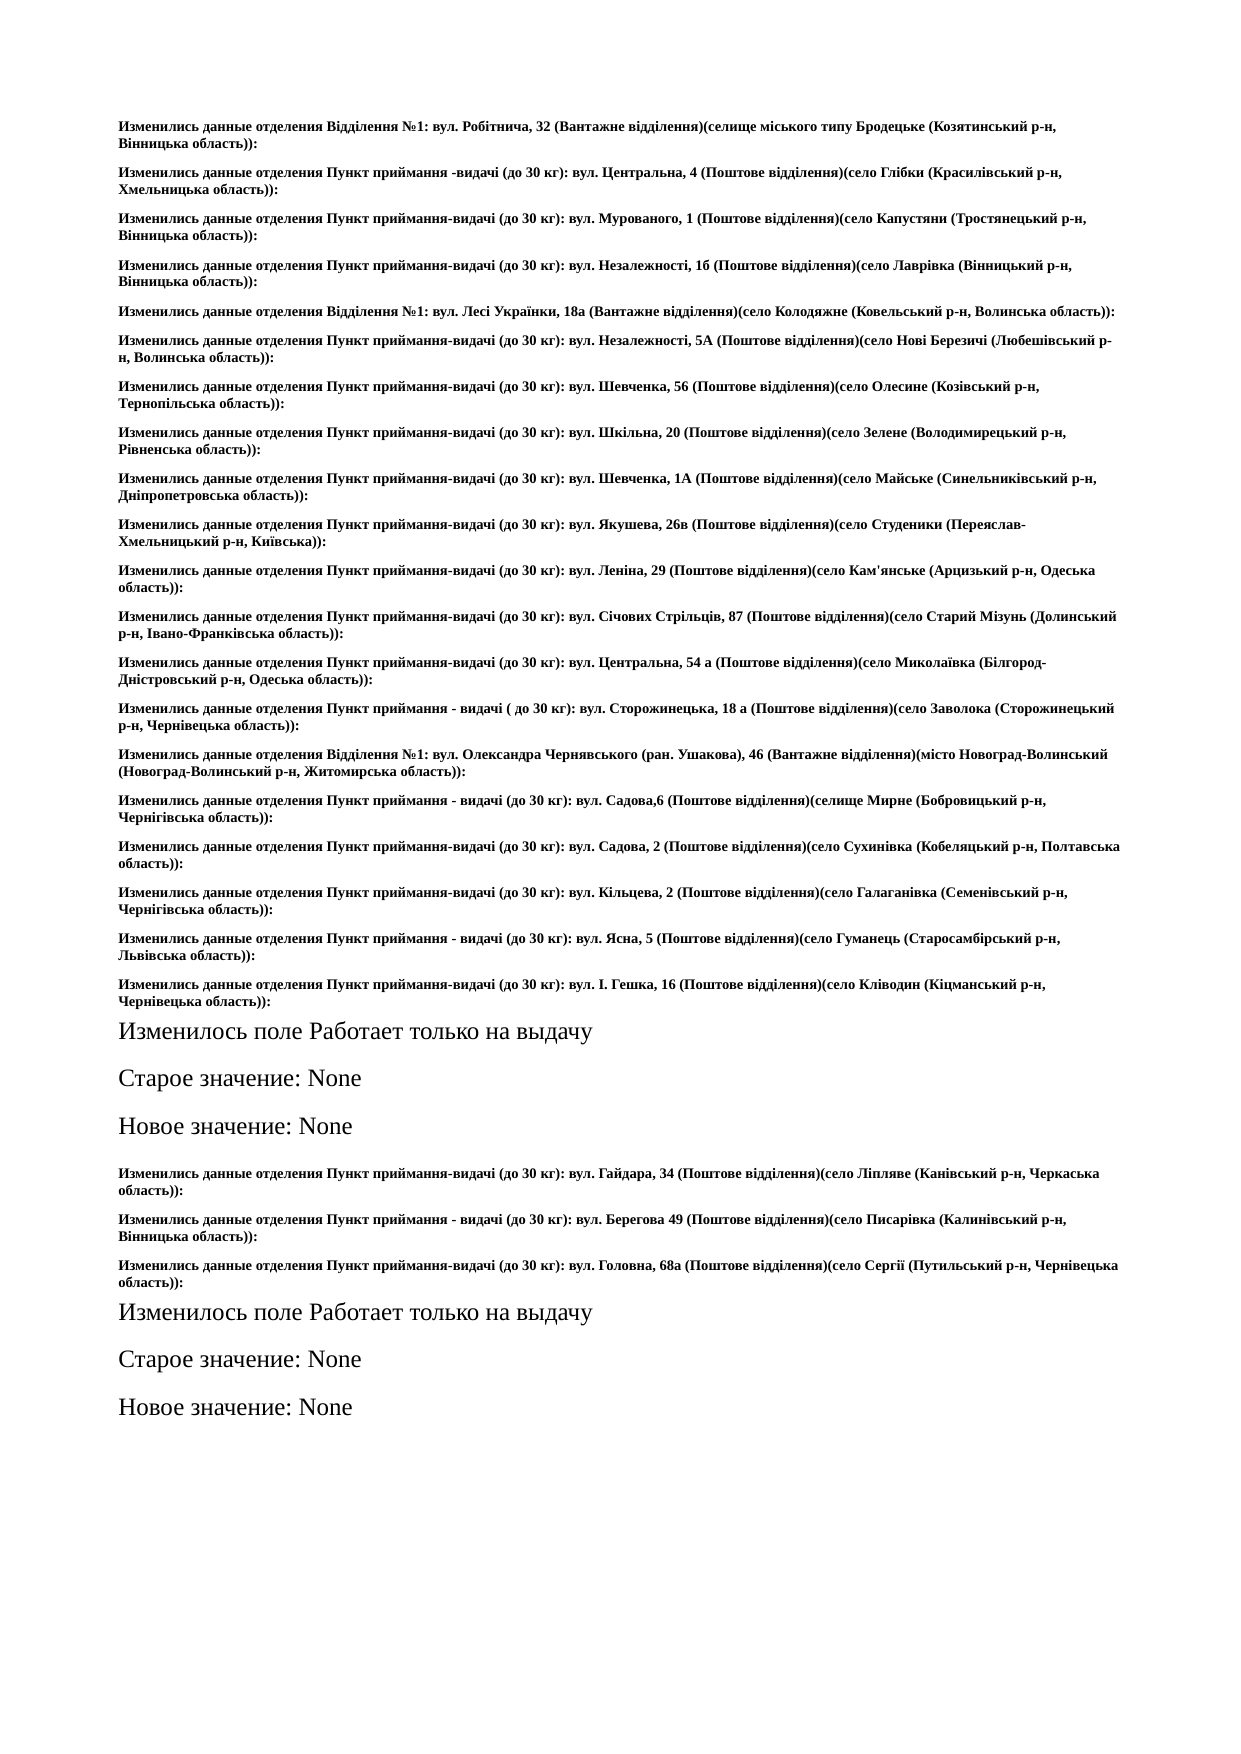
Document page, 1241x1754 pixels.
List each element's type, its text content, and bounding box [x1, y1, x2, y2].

subtitle Изменились данные отделения Пункт приймання-видачі (до 30 кг): вул. Мурованого, 1 (Поштове відділення)(село Капустяни (Тростянецький р-н, Вінницька область)): [118, 210, 1122, 244]
subtitle Изменились данные отделения Пункт приймання-видачі (до 30 кг): вул. Кільцева, 2 (Поштове відділення)(село Галаганівка (Семенівський р-н, Чернігівська область)): [118, 884, 1122, 918]
subtitle Изменились данные отделения Пункт приймання - видачі (до 30 кг): вул. Берегова 49 (Поштове відділення)(село Писарівка (Калинівський р-н, Вінницька область)): [118, 1211, 1122, 1244]
subtitle Изменились данные отделения Пункт приймання-видачі (до 30 кг): вул. Шевченка, 1А (Поштове відділення)(село Майське (Синельниківський р-н, Дніпропетровська область)): [118, 470, 1122, 503]
subtitle Изменились данные отделения Пункт приймання - видачі ( до 30 кг): вул. Сторожинецька, 18 а (Поштове відділення)(село Заволока (Сторожинецький р-н, Чернівецька область)): [118, 700, 1122, 733]
subtitle Изменились данные отделения Відділення №1: вул. Лесі Українки, 18а (Вантажне відділення)(село Колодяжне (Ковельський р-н, Волинська область)): [118, 302, 1122, 319]
subtitle Изменились данные отделения Пункт приймання-видачі (до 30 кг): вул. Січових Стрільців, 87 (Поштове відділення)(село Старий Мізунь (Долинський р-н, Івано-Франківська область)): [118, 608, 1122, 641]
subtitle Изменились данные отделения Пункт приймання-видачі (до 30 кг): вул. Шкільна, 20 (Поштове відділення)(село Зелене (Володимирецький р-н, Рівненська область)): [118, 424, 1122, 457]
subtitle Изменились данные отделения Пункт приймання-видачі (до 30 кг): вул. І. Гешка, 16 (Поштове відділення)(село Кліводин (Кіцманський р-н, Чернівецька область)): [118, 976, 1122, 1010]
text Новое значение: None [118, 1392, 1122, 1421]
subtitle Изменились данные отделения Пункт приймання-видачі (до 30 кг): вул. Незалежності, 1б (Поштове відділення)(село Лаврівка (Вінницький р-н, Вінницька область)): [118, 256, 1122, 290]
subtitle Изменились данные отделения Пункт приймання -видачі (до 30 кг): вул. Центральна, 4 (Поштове відділення)(село Глібки (Красилівський р-н, Хмельницька область)): [118, 164, 1122, 198]
subtitle Изменились данные отделения Відділення №1: вул. Робітнича, 32 (Вантажне відділення)(селище міського типу Бродецьке (Козятинський р-н, Вінницька область)): [118, 118, 1122, 152]
subtitle Изменились данные отделения Пункт приймання-видачі (до 30 кг): вул. Леніна, 29 (Поштове відділення)(село Кам'янське (Арцизький р-н, Одеська область)): [118, 562, 1122, 595]
subtitle Изменились данные отделения Пункт приймання-видачі (до 30 кг): вул. Шевченка, 56 (Поштове відділення)(село Олесине (Козівський р-н, Тернопільська область)): [118, 378, 1122, 411]
subtitle Изменились данные отделения Пункт приймання-видачі (до 30 кг): вул. Центральна, 54 а (Поштове відділення)(село Миколаївка (Білгород-Дністровський р-н, Одеська область)): [118, 654, 1122, 687]
subtitle Изменились данные отделения Пункт приймання-видачі (до 30 кг): вул. Якушева, 26в (Поштове відділення)(село Студеники (Переяслав-Хмельницький р-н, Київська)): [118, 516, 1122, 549]
text Изменилось поле Работает только на выдачу [118, 1297, 1122, 1326]
subtitle Изменились данные отделения Пункт приймання-видачі (до 30 кг): вул. Садова, 2 (Поштове відділення)(село Сухинівка (Кобеляцький р-н, Полтавська область)): [118, 838, 1122, 872]
subtitle Изменились данные отделения Відділення №1: вул. Олександра Чернявського (ран. Ушакова), 46 (Вантажне відділення)(місто Новоград-Волинський (Новоград-Волинський р-н, Житомирська область)): [118, 746, 1122, 779]
text Изменилось поле Работает только на выдачу [118, 1016, 1122, 1045]
subtitle Изменились данные отделения Пункт приймання - видачі (до 30 кг): вул. Садова,6 (Поштове відділення)(селище Мирне (Бобровицький р-н, Чернігівська область)): [118, 792, 1122, 826]
subtitle Изменились данные отделения Пункт приймання-видачі (до 30 кг): вул. Незалежності, 5А (Поштове відділення)(село Нові Березичі (Любешівський р-н, Волинська область)): [118, 332, 1122, 365]
text Старое значение: None [118, 1063, 1122, 1092]
subtitle Изменились данные отделения Пункт приймання - видачі (до 30 кг): вул. Ясна, 5 (Поштове відділення)(село Гуманець (Старосамбірський р-н, Львівська область)): [118, 930, 1122, 964]
text Старое значение: None [118, 1344, 1122, 1373]
subtitle Изменились данные отделения Пункт приймання-видачі (до 30 кг): вул. Гайдара, 34 (Поштове відділення)(село Ліпляве (Канівський р-н, Черкаська область)): [118, 1165, 1122, 1198]
subtitle Изменились данные отделения Пункт приймання-видачі (до 30 кг): вул. Головна, 68а (Поштове відділення)(село Сергії (Путильський р-н, Чернівецька область)): [118, 1257, 1122, 1291]
text Новое значение: None [118, 1111, 1122, 1140]
